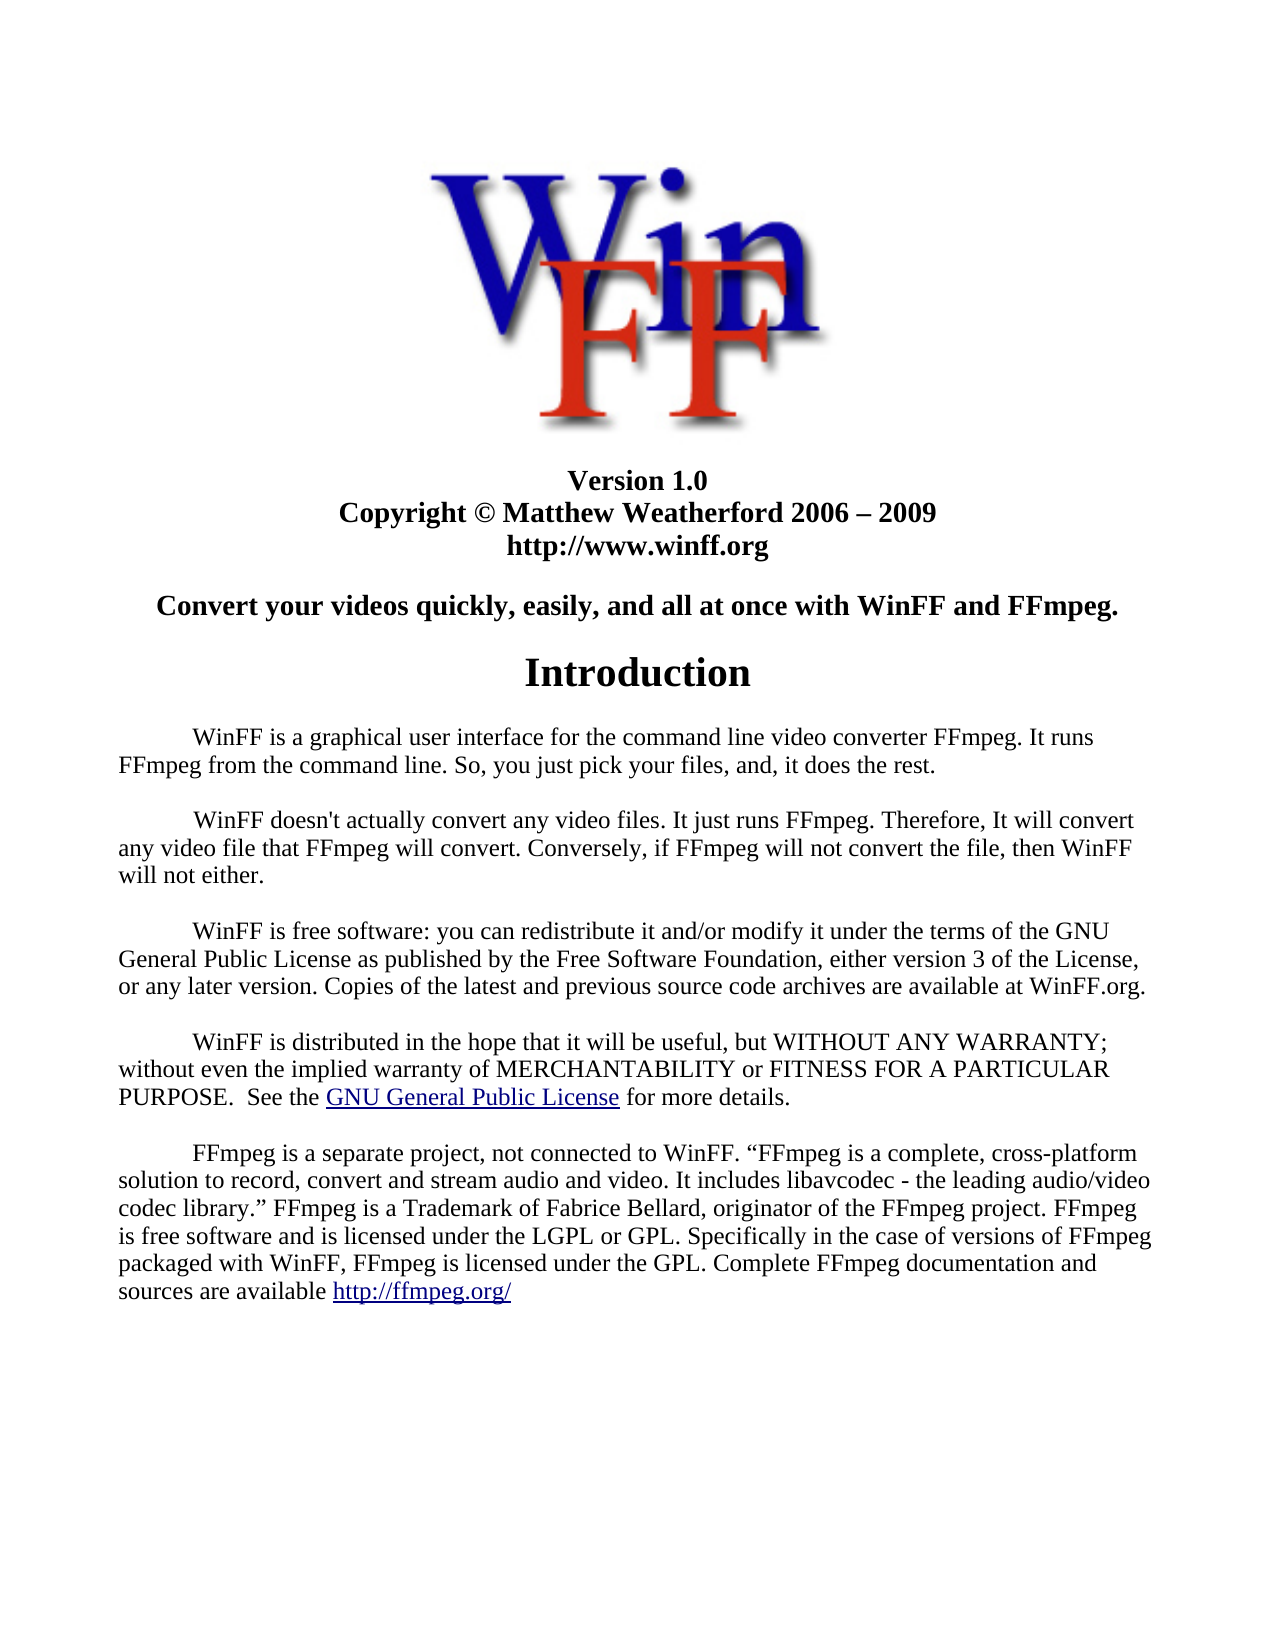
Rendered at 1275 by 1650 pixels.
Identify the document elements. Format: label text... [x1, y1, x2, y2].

text WinFF is distributed in the hope that it will be useful, but WITHOUT ANY WARRANTY; without even the implied warranty of MERCHANTABILITY or FITNESS FOR A PARTICULAR PURPOSE. See the GNU General Public License for more details. [118, 1028, 1157, 1139]
text [118, 1333, 1157, 1517]
text FFmpeg is a separate project, not connected to WinFF. “FFmpeg is a complete, cross-platform solution to record, convert and stream audio and video. It includes libavcodec - the leading audio/video codec library.” FFmpeg is a Trademark of Fabrice Bellard, originator of the FFmpeg project. FFmpeg is free software and is licensed under the LGPL or GPL. Specifically in the case of versions of FFmpeg packaged with WinFF, FFmpeg is licensed under the GPL. Complete FFmpeg documentation and sources are available http://ffmpeg.org/ [118, 1139, 1157, 1305]
text WinFF is a graphical user interface for the command line video converter FFmpeg. It runs FFmpeg from the command line. So, you just pick your files, and, it does the rest. [118, 723, 1157, 778]
text Convert your videos quickly, easily, and all at once with WinFF and FFmpeg. [118, 589, 1157, 649]
text WinFF doesn't actually convert any video files. It just runs FFmpeg. Therefore, It will convert any video file that FFmpeg will convert. Conversely, if FFmpeg will not convert the file, then WinFF will not either. [118, 806, 1157, 889]
picture [405, 145, 870, 465]
text Introduction [118, 649, 1157, 695]
text Version 1.0 Copyright © Matthew Weatherford 2006 – 2009 http://www.winff.org [118, 146, 1157, 561]
text WinFF is free software: you can redistribute it and/or modify it under the terms of the GNU General Public License as published by the Free Software Foundation, either version 3 of the License, or any later version. Copies of the latest and previous source code archives are available at WinFF.org. [118, 917, 1157, 1000]
